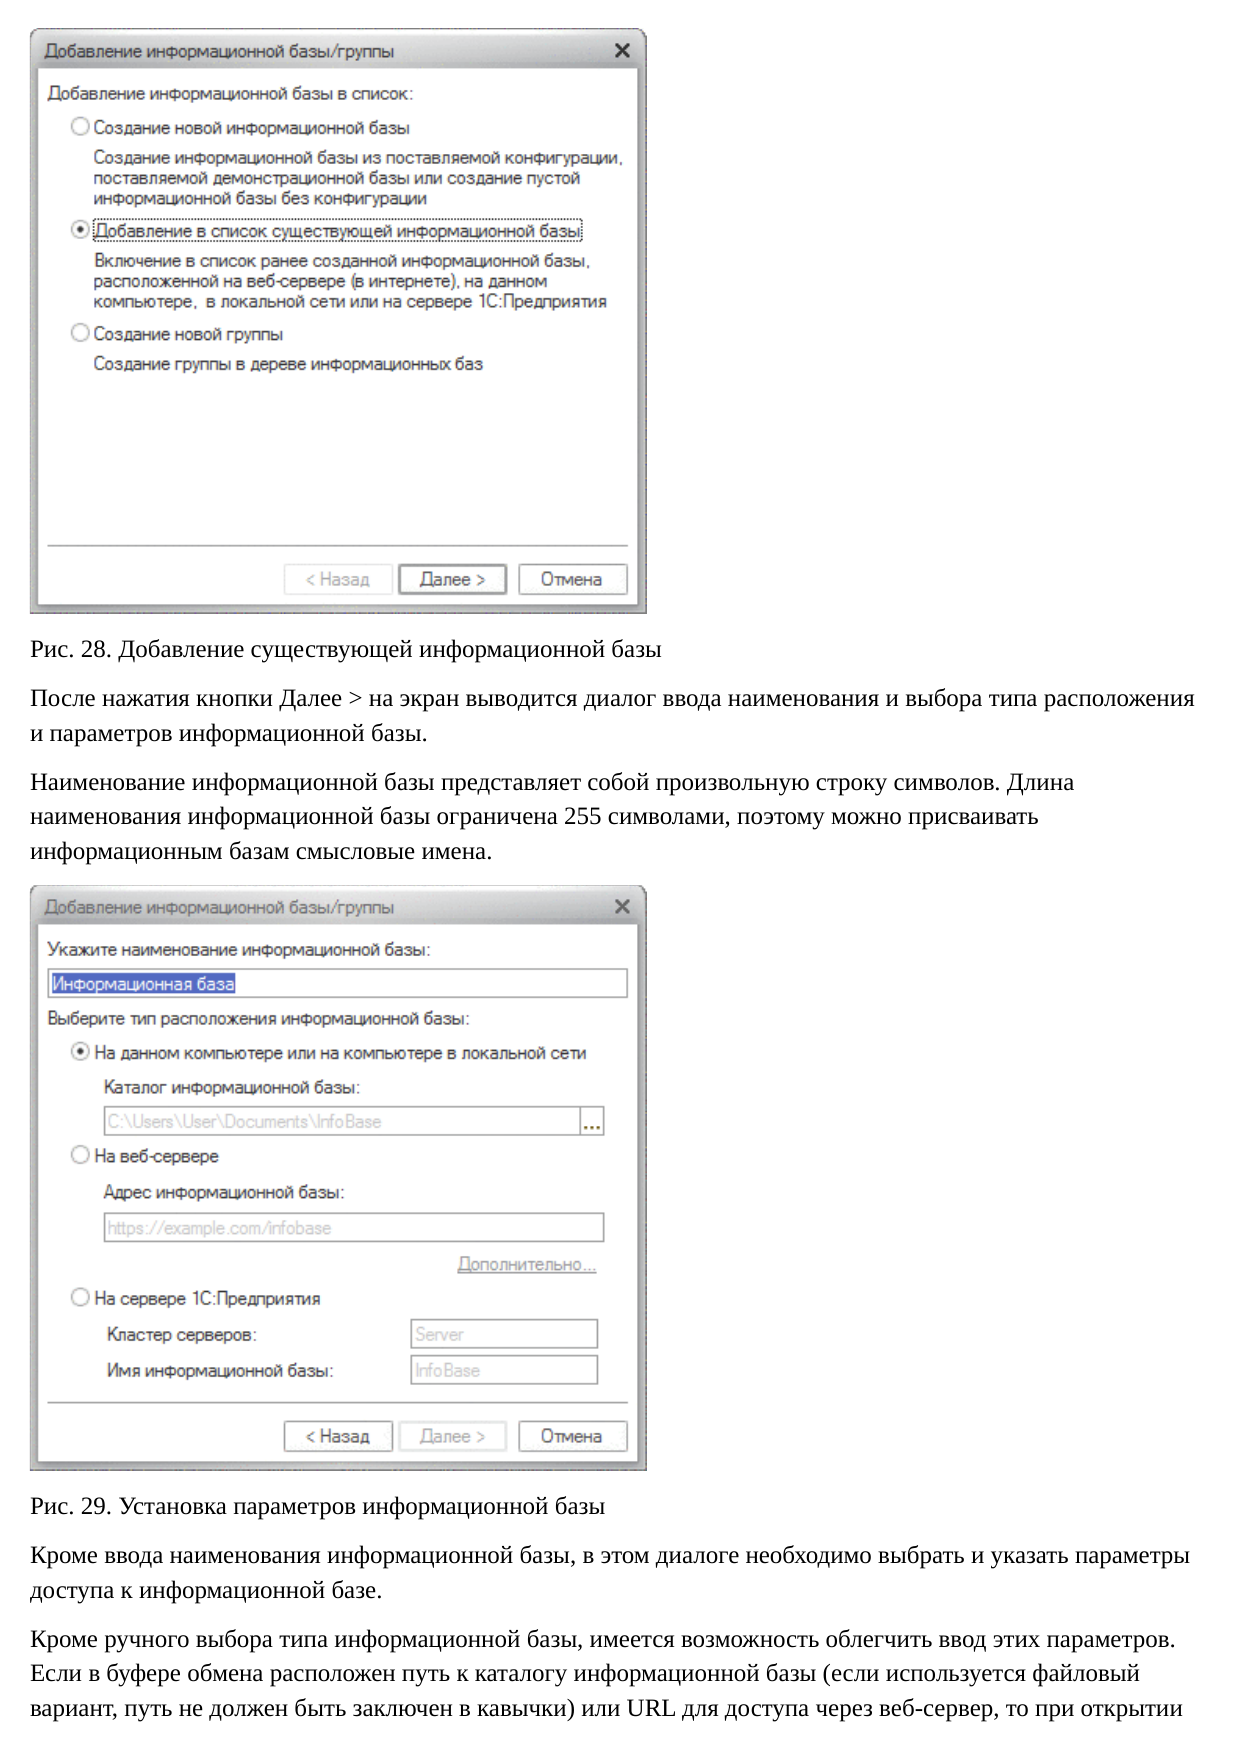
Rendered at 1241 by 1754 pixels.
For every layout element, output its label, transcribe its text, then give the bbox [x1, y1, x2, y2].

picture [29, 885, 647, 1471]
text Рис. 28. Добавление существующей информационной базы [30, 634, 1211, 663]
text Наименование информационной базы представляет собой произвольную строку символов. Длина наименования информационной базы ограничена 255 символами, поэтому можно присваивать информационным базам смысловые имена. [30, 767, 1211, 865]
text После нажатия кнопки Далее > на экран выводится диалог ввода наименования и выбора типа расположения и параметров информационной базы. [30, 683, 1211, 747]
text Кроме ввода наименования информационной базы, в этом диалоге необходимо выбрать и указать параметры доступа к информационной базе. [30, 1540, 1211, 1603]
text Кроме ручного выбора типа информационной базы, имеется возможность облегчить ввод этих параметров. Если в буфере обмена расположен путь к каталогу информационной базы (если используется файловый вариант, путь не должен быть заключен в кавычки) или URL для доступа через веб-сервер, то при открытии [30, 1624, 1211, 1722]
text Рис. 29. Установка параметров информационной базы [30, 1491, 1211, 1520]
picture [29, 28, 647, 614]
